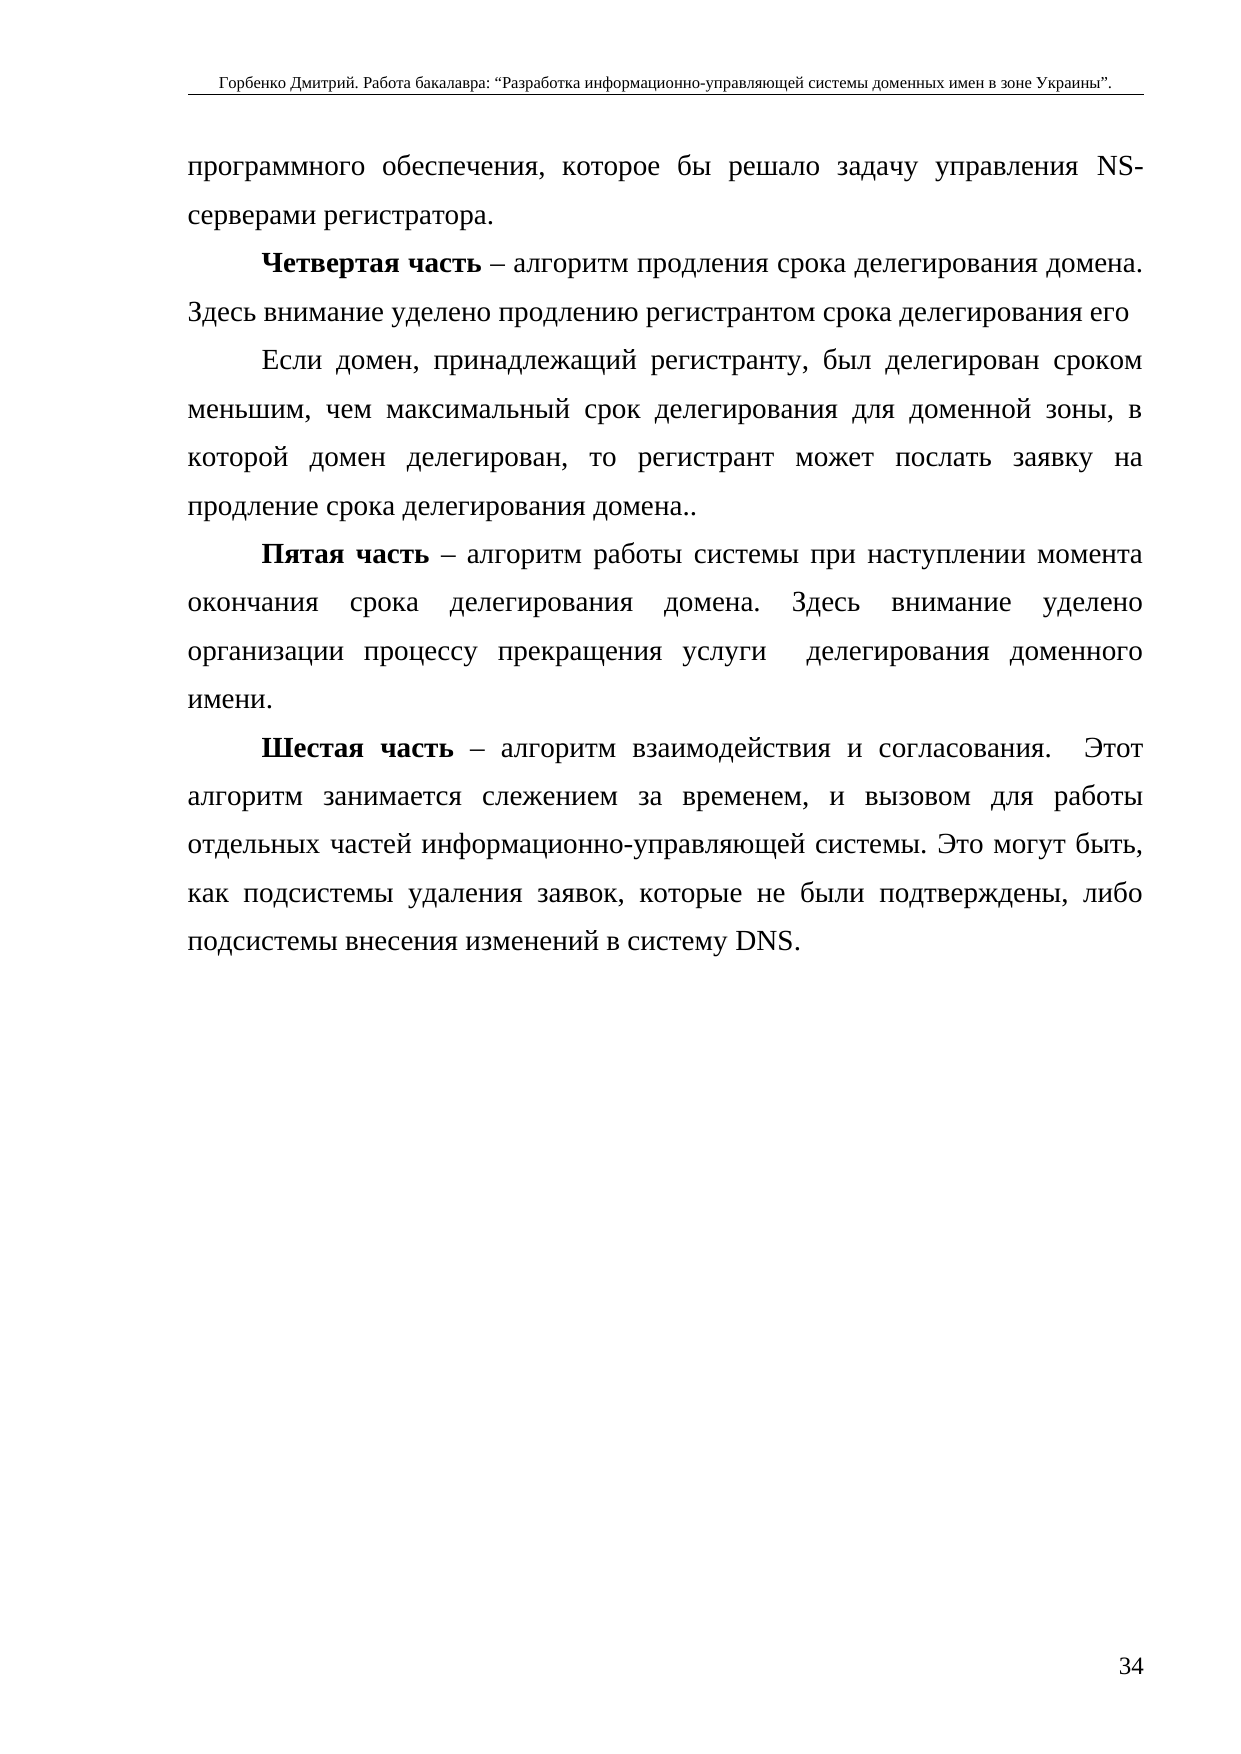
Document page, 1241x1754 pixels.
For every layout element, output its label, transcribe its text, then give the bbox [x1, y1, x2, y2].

text Шестая часть – алгоритм взаимодействия и согласования. Этот алгоритм занимается слежением за временем, и вызовом для работы отдельных частей информационно-управляющей системы. Это могут быть, как подсистемы удаления заявок, которые не были подтверждены, либо подсистемы внесения изменений в систему DNS. [187, 731, 1144, 957]
text Пятая часть – алгоритм работы системы при наступлении момента окончания срока делегирования домена. Здесь внимание уделено организации процессу прекращения услуги делегирования доменного имени. [187, 537, 1144, 715]
text программного обеспечения, которое бы решало задачу управления NS-серверами регистратора. [187, 150, 1144, 231]
text Если домен, принадлежащий регистранту, был делегирован сроком меньшим, чем максимальный срок делегирования для доменной зоны, в которой домен делегирован, то регистрант может послать заявку на продление срока делегирования домена.. [187, 343, 1144, 521]
text Четвертая часть – алгоритм продления срока делегирования домена. Здесь внимание уделено продлению регистрантом срока делегирования его [187, 247, 1144, 327]
